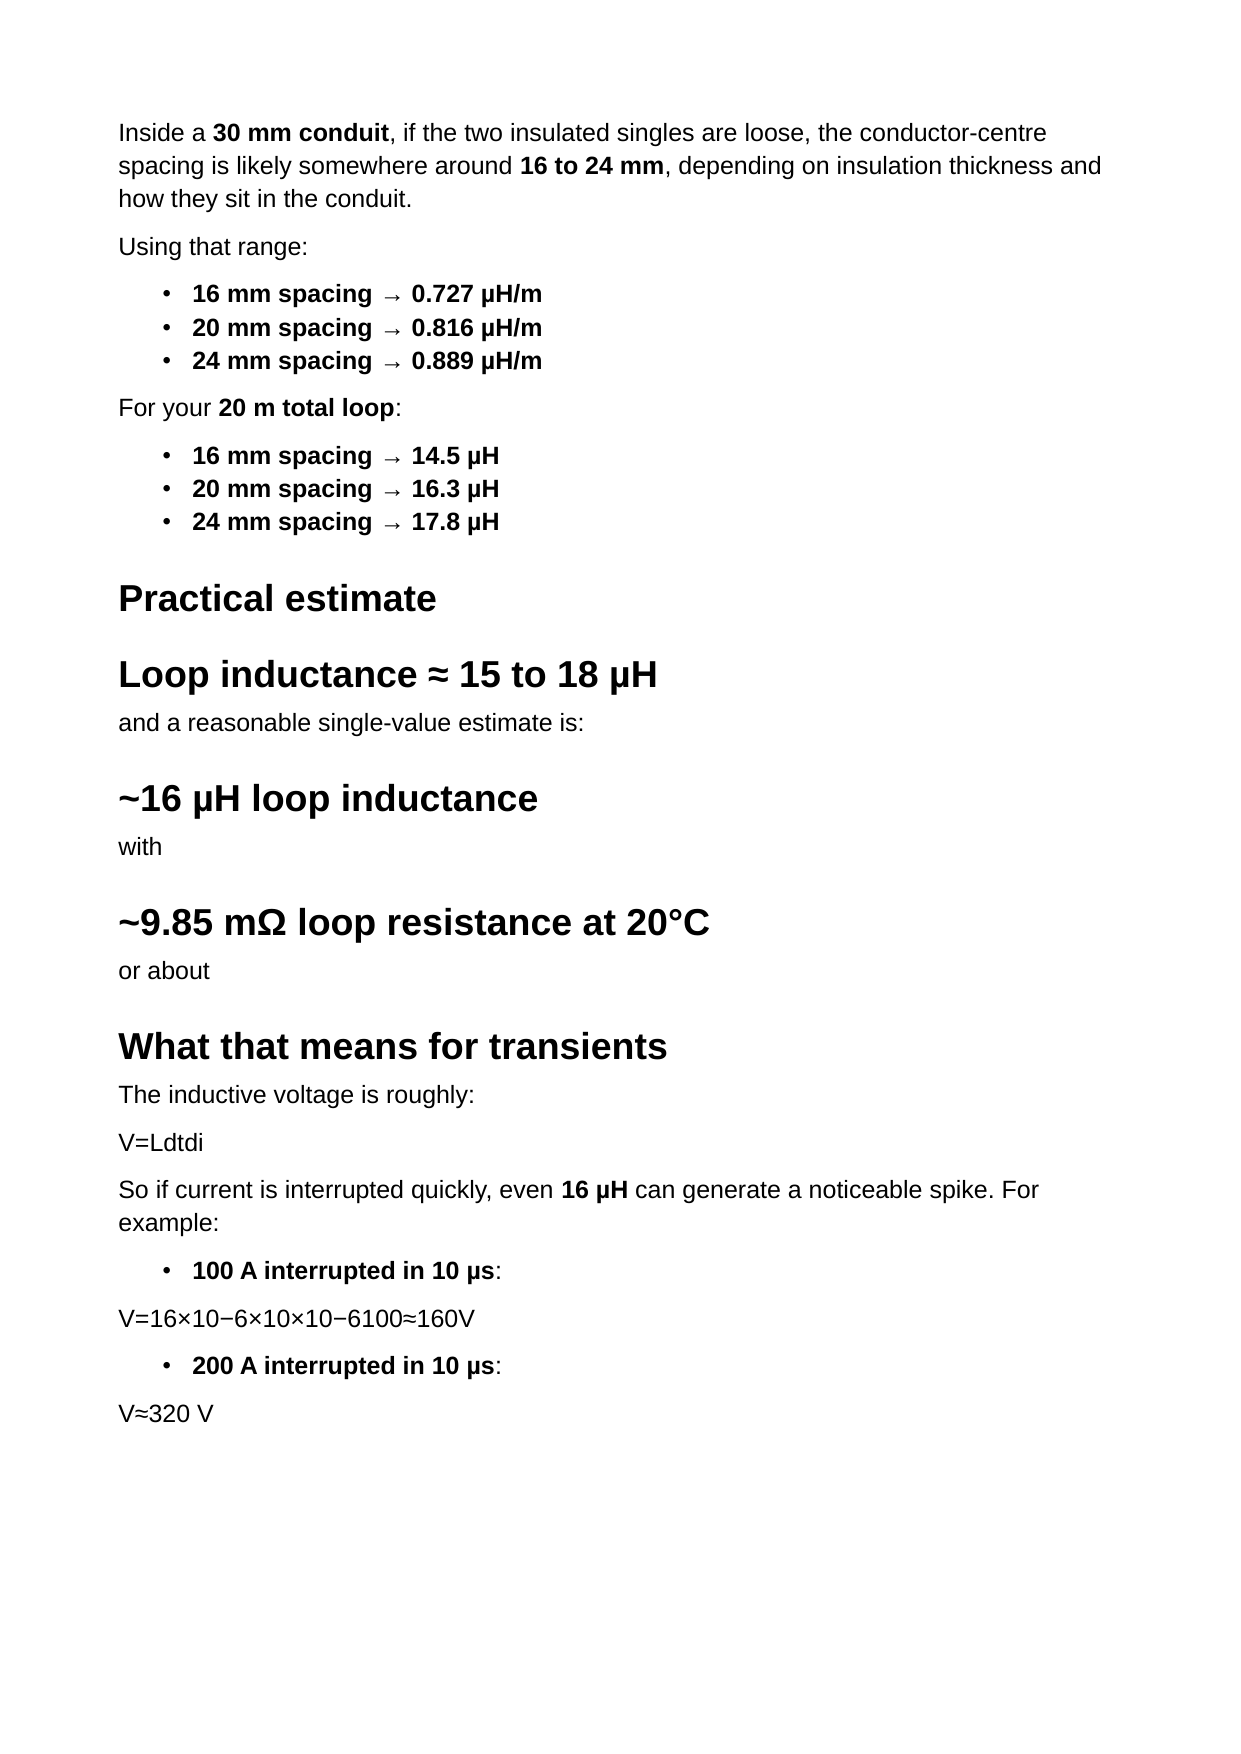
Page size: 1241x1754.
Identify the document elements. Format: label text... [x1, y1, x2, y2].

list 24 mm spacing → 0.889 µH/m [162, 346, 1122, 374]
list 200 A interrupted in 10 µs: [162, 1351, 1122, 1380]
text The inductive voltage is roughly: [118, 1080, 1122, 1109]
list 16 mm spacing → 0.727 µH/m [162, 279, 1122, 308]
text Using that range: [118, 232, 1122, 261]
list 16 mm spacing → 14.5 µH [162, 441, 1122, 470]
text V=Ldtdi [118, 1128, 1122, 1156]
subtitle Loop inductance ≈ 15 to 18 µH [118, 652, 1122, 695]
list 20 mm spacing → 16.3 µH [162, 474, 1122, 503]
text or about [118, 956, 1122, 985]
subtitle ~16 µH loop inductance [118, 776, 1122, 819]
text For your 20 m total loop: [118, 393, 1122, 422]
text So if current is interrupted quickly, even 16 µH can generate a noticeable spike. For example: [118, 1175, 1122, 1237]
subtitle What that means for transients [118, 1024, 1122, 1067]
list 100 A interrupted in 10 µs: [162, 1256, 1122, 1285]
subtitle ~9.85 mΩ loop resistance at 20°C [118, 900, 1122, 943]
list 24 mm spacing → 17.8 µH [162, 507, 1122, 536]
text with [118, 832, 1122, 861]
text Inside a 30 mm conduit, if the two insulated singles are loose, the conductor-centre spacing is likely somewhere around 16 to 24 mm, depending on insulation thickness and how they sit in the conduit. [118, 118, 1122, 213]
text and a reasonable single-value estimate is: [118, 708, 1122, 737]
text V≈320 V [118, 1399, 1122, 1428]
list 20 mm spacing → 0.816 µH/m [162, 312, 1122, 341]
text V=16×10−6×10×10−6100≈160V [118, 1303, 1122, 1332]
subtitle Practical estimate [118, 576, 1122, 619]
